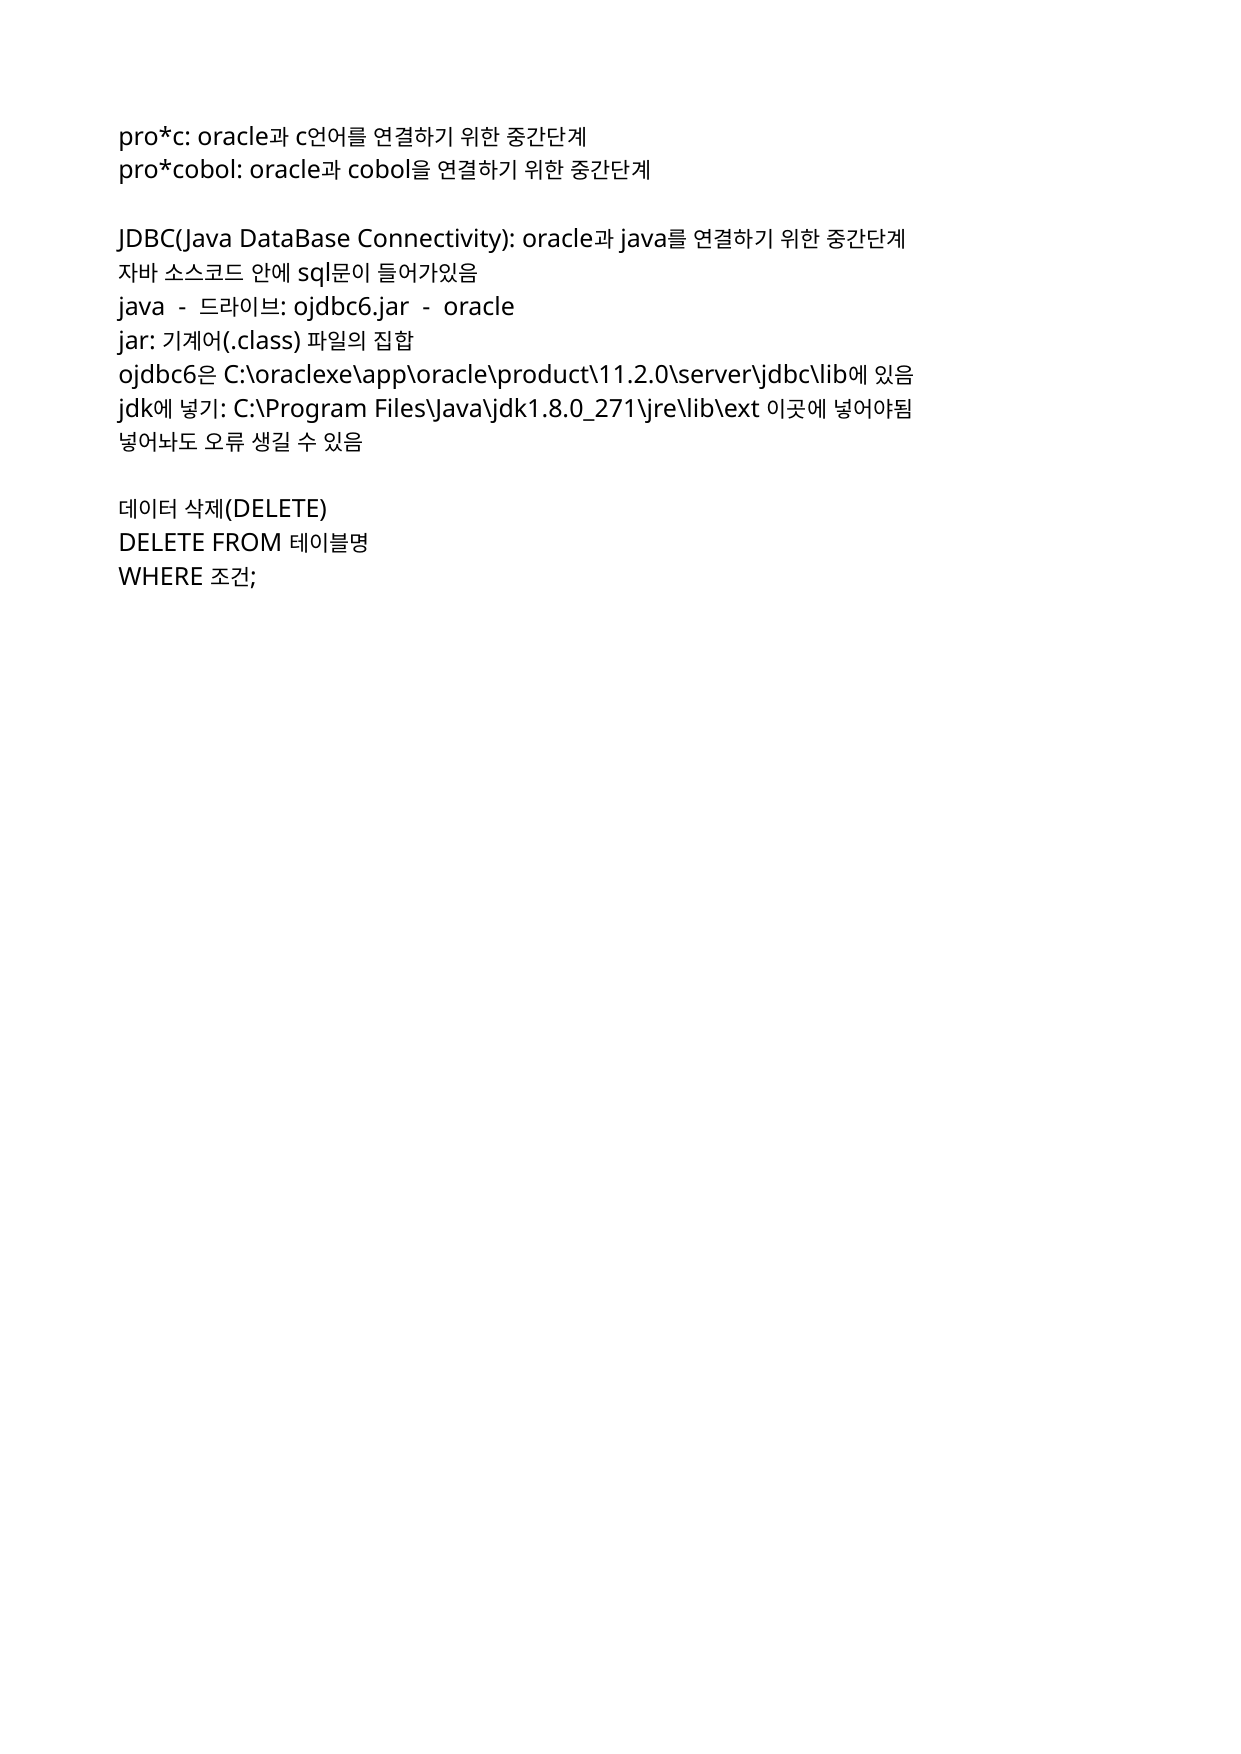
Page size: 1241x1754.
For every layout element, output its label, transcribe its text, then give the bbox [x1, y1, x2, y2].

text pro*c: oracle과 c언어를 연결하기 위한 중간단계 [118, 118, 1122, 152]
text 자바 소스코드 안에 sql문이 들어가있음 [118, 254, 1122, 288]
text ojdbc6은 C:\oraclexe\app\oracle\product\11.2.0\server\jdbc\lib에 있음 [118, 357, 1122, 391]
text pro*cobol: oracle과 cobol을 연결하기 위한 중간단계 [118, 152, 1122, 186]
text DELETE FROM 테이블명 [118, 524, 1122, 558]
text JDBC(Java DataBase Connectivity): oracle과 java를 연결하기 위한 중간단계 [118, 220, 1122, 254]
text 넣어놔도 오류 생길 수 있음 [118, 425, 1122, 456]
text WHERE 조건; [118, 558, 1122, 593]
text jdk에 넣기: C:\Program Files\Java\jdk1.8.0_271\jre\lib\ext 이곳에 넣어야됨 [118, 391, 1122, 425]
text 데이터 삭제(DELETE) [118, 490, 1122, 524]
text java - 드라이브: ojdbc6.jar - oracle [118, 288, 1122, 322]
text jar: 기계어(.class) 파일의 집합 [118, 322, 1122, 357]
